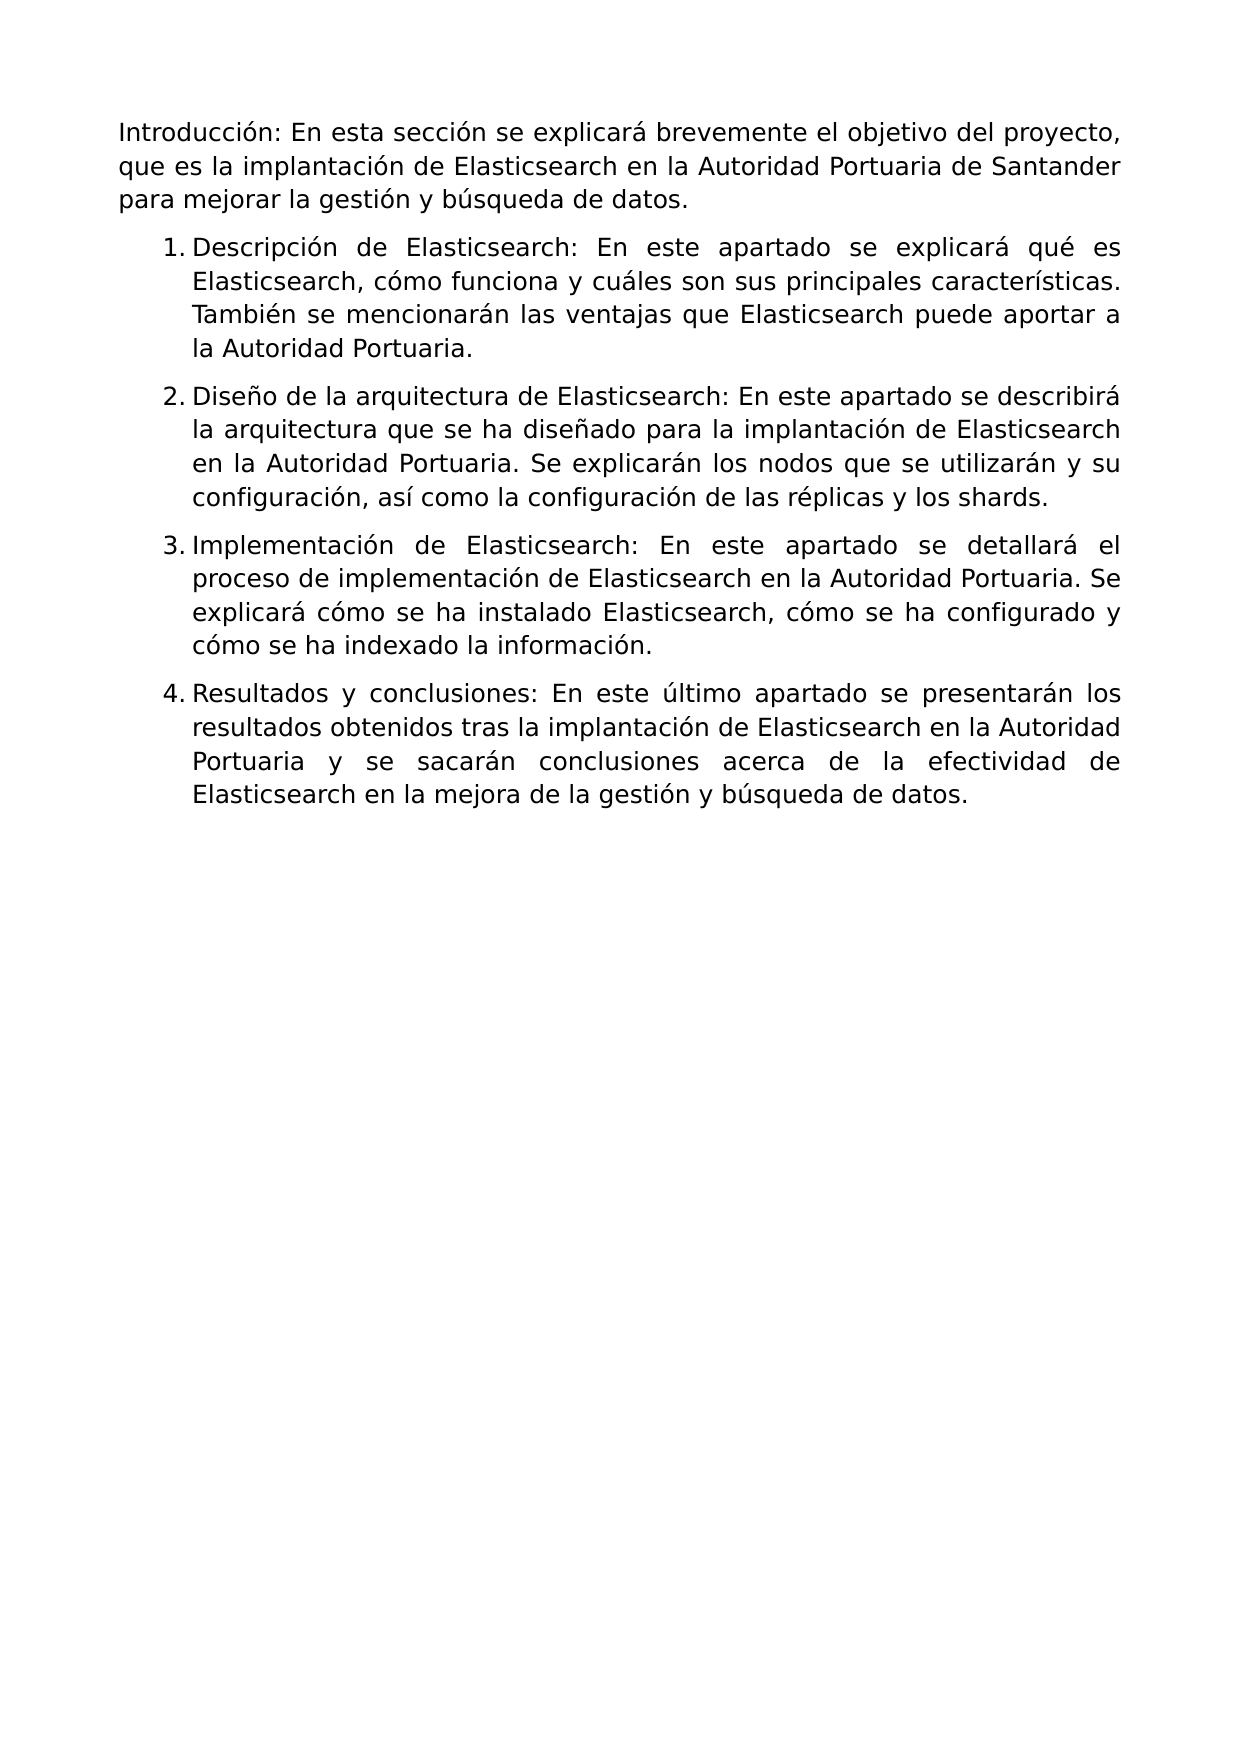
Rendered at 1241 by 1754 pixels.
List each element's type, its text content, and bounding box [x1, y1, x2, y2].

list Diseño de la arquitectura de Elasticsearch: En este apartado se describirá la arquitectura que se ha diseñado para la implantación de Elasticsearch en la Autoridad Portuaria. Se explicarán los nodos que se utilizarán y su configuración, así como la configuración de las réplicas y los shards. [162, 382, 1122, 512]
list Implementación de Elasticsearch: En este apartado se detallará el proceso de implementación de Elasticsearch en la Autoridad Portuaria. Se explicará cómo se ha instalado Elasticsearch, cómo se ha configurado y cómo se ha indexado la información. [162, 531, 1122, 661]
list Resultados y conclusiones: En este último apartado se presentarán los resultados obtenidos tras la implantación de Elasticsearch en la Autoridad Portuaria y se sacarán conclusiones acerca de la efectividad de Elasticsearch en la mejora de la gestión y búsqueda de datos. [162, 679, 1122, 809]
list Descripción de Elasticsearch: En este apartado se explicará qué es Elasticsearch, cómo funciona y cuáles son sus principales características. También se mencionarán las ventajas que Elasticsearch puede aportar a la Autoridad Portuaria. [162, 233, 1122, 363]
text Introducción: En esta sección se explicará brevemente el objetivo del proyecto, que es la implantación de Elasticsearch en la Autoridad Portuaria de Santander para mejorar la gestión y búsqueda de datos. [118, 118, 1122, 214]
